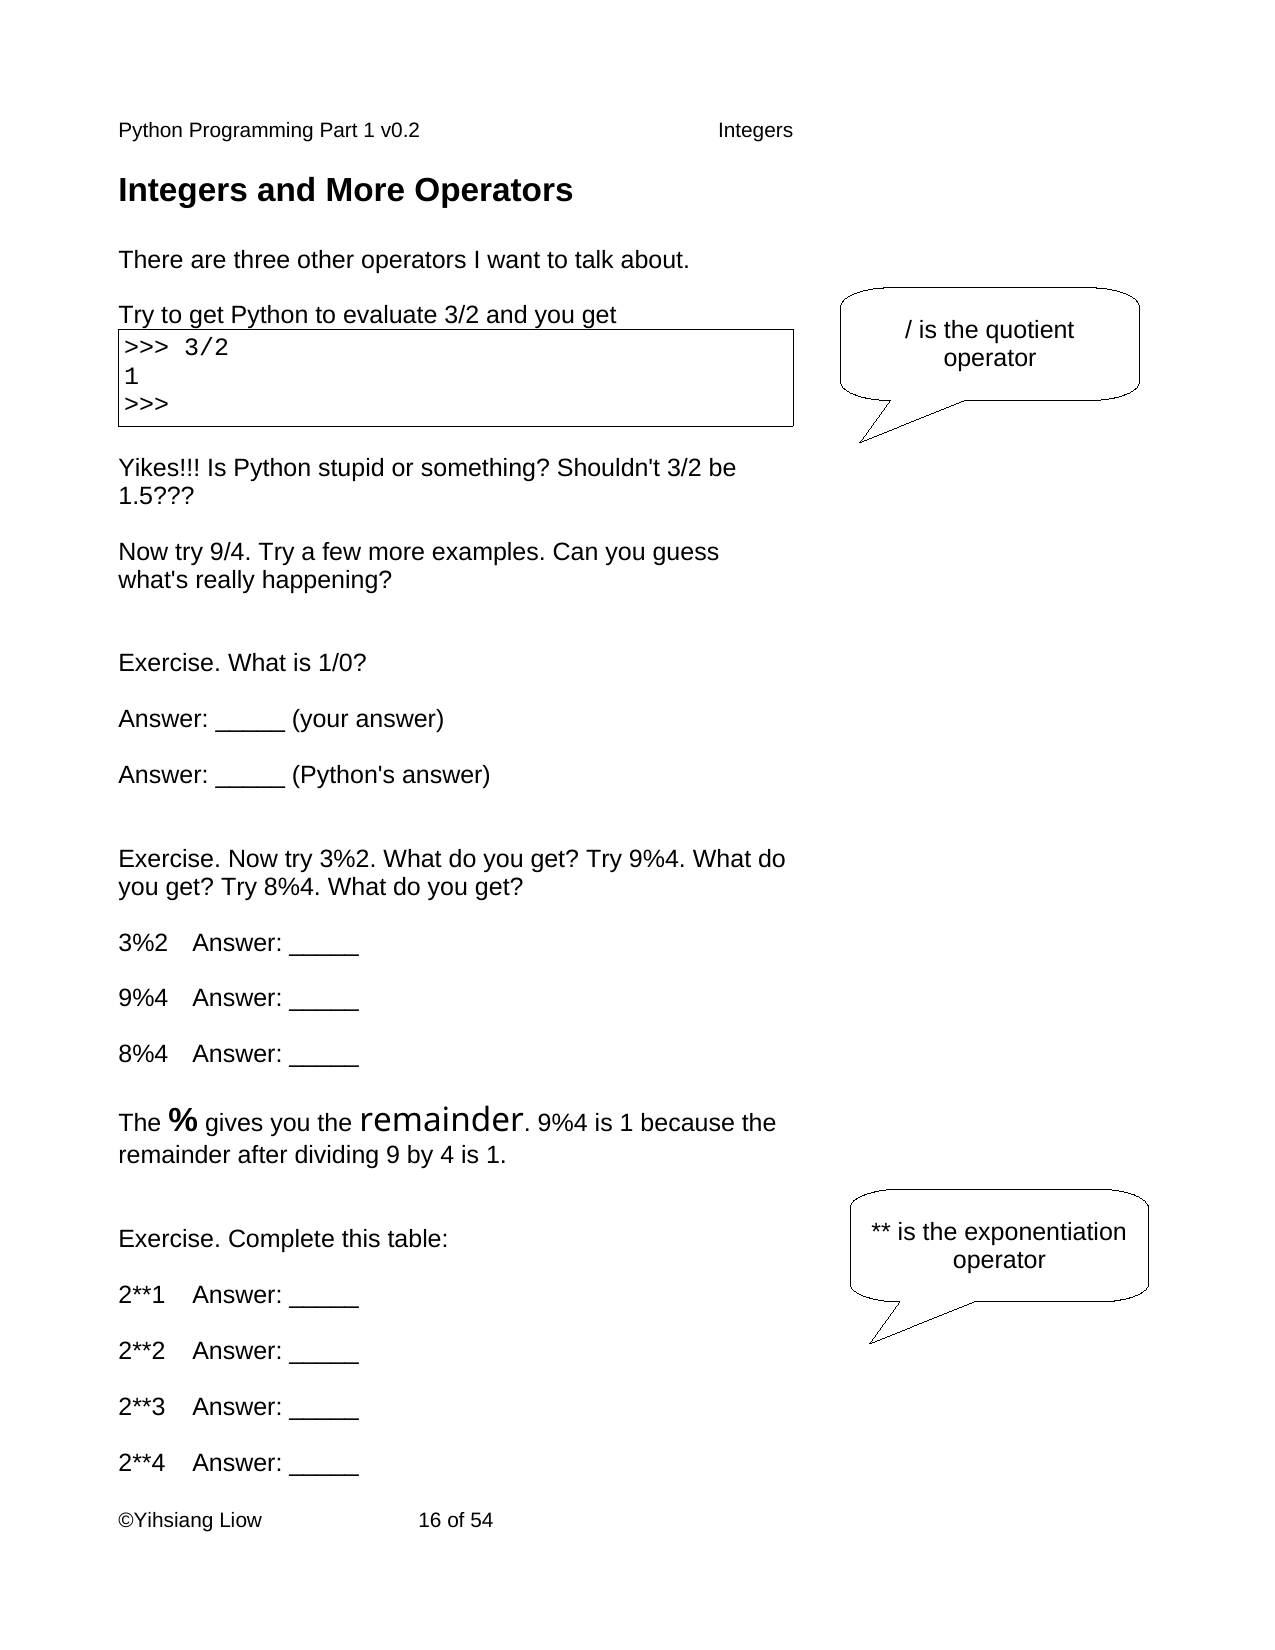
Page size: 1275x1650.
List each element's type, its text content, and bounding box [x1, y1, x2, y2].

text 2**1 Answer: _____ [118, 1281, 793, 1309]
text 2**2 Answer: _____ [118, 1337, 793, 1364]
text Exercise. Complete this table: [118, 1225, 793, 1253]
text The % gives you the remainder. 9%4 is 1 because the remainder after dividing 9 by 4 is 1. [118, 1096, 793, 1169]
text Exercise. What is 1/0? [118, 649, 793, 677]
text Answer: _____ (your answer) [118, 705, 793, 733]
text Integers and More Operators [118, 171, 793, 208]
text Now try 9/4. Try a few more examples. Can you guess what's really happening? [118, 537, 793, 593]
text 2**3 Answer: _____ [118, 1392, 793, 1420]
text 9%4 Answer: _____ [118, 984, 793, 1012]
text Exercise. Now try 3%2. What do you get? Try 9%4. What do you get? Try 8%4. What do you get? [118, 844, 793, 900]
text There are three other operators I want to talk about. [118, 245, 793, 273]
text 8%4 Answer: _____ [118, 1040, 793, 1068]
table_header >>> 3/2 1 >>> [119, 330, 793, 426]
text Yikes!!! Is Python stupid or something? Shouldn't 3/2 be 1.5??? [118, 454, 793, 509]
text Try to get Python to evaluate 3/2 and you get [118, 301, 793, 329]
text 2**4 Answer: _____ [118, 1448, 793, 1476]
text 3%2 Answer: _____ [118, 928, 793, 956]
text Answer: _____ (Python's answer) [118, 761, 793, 789]
